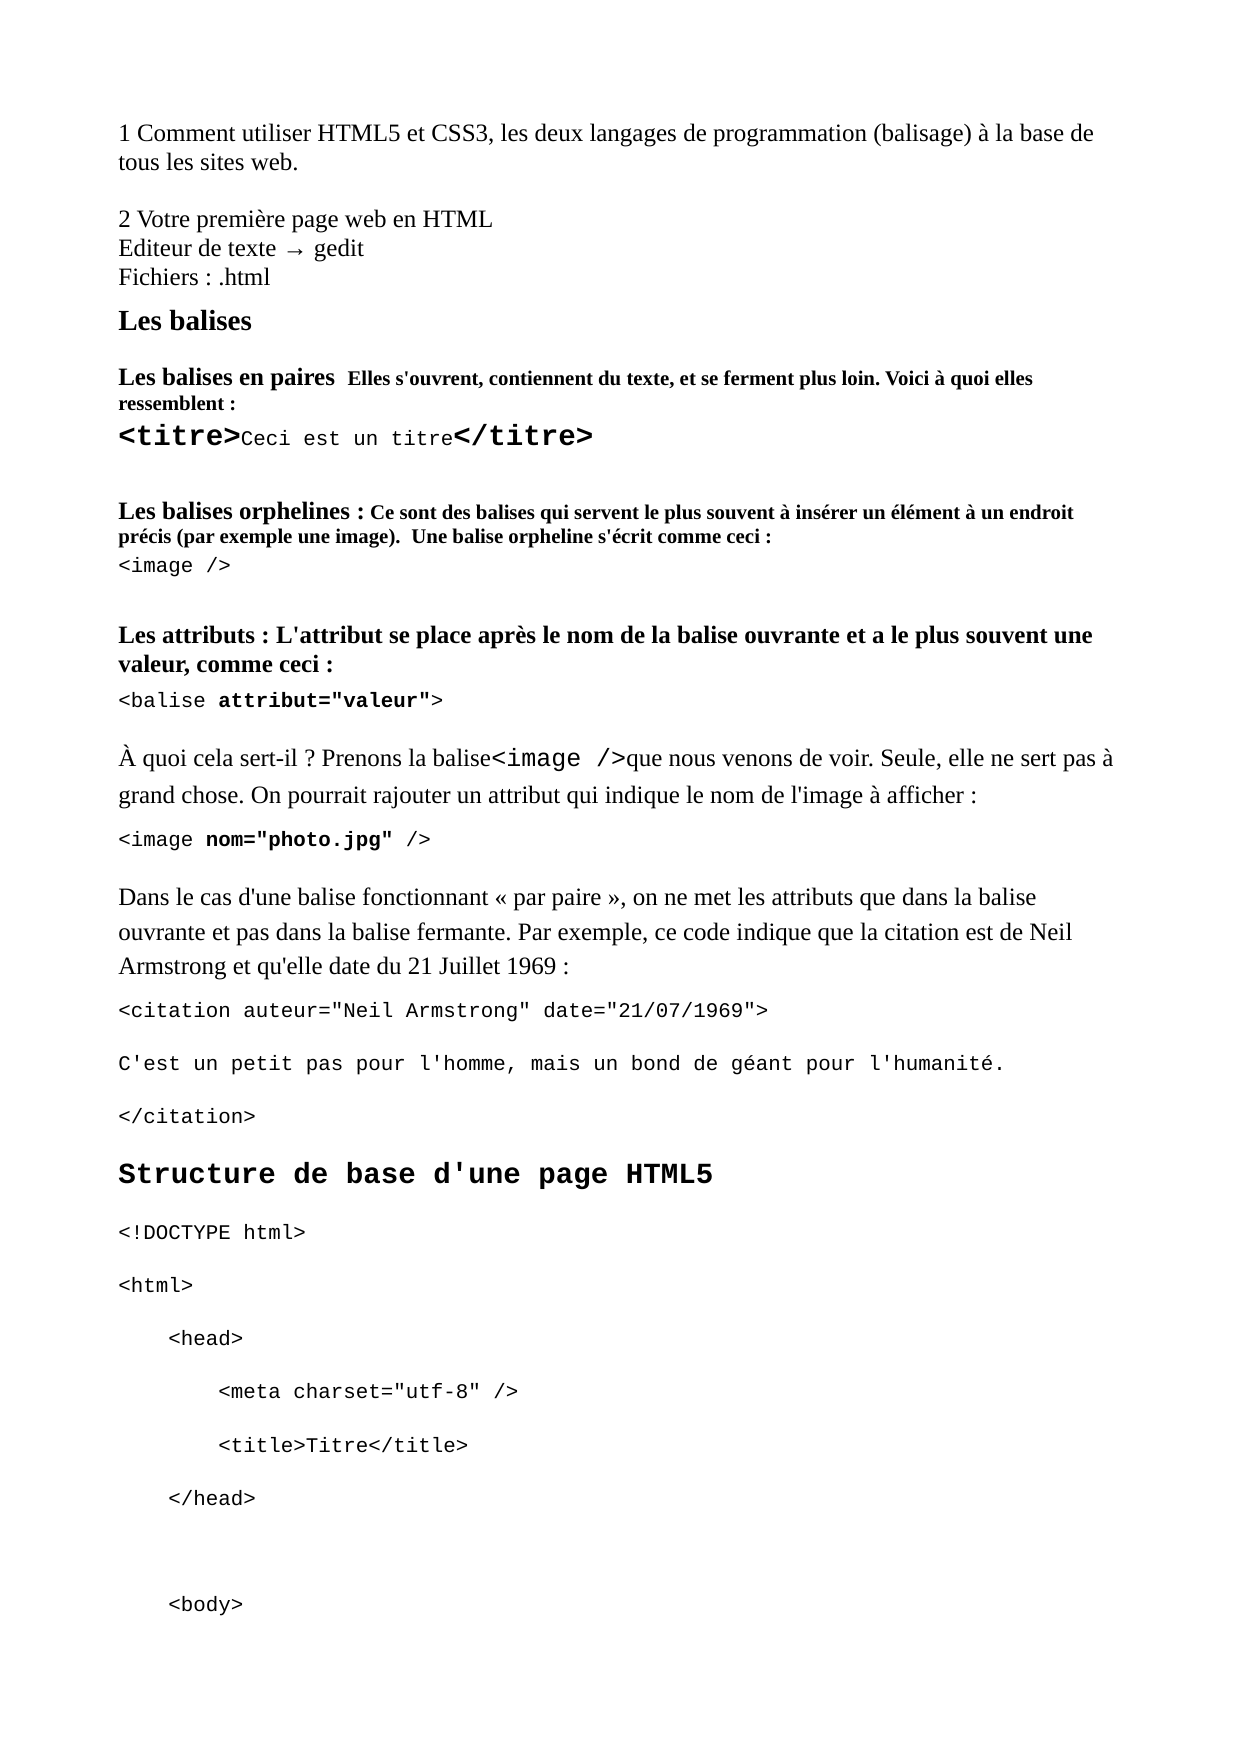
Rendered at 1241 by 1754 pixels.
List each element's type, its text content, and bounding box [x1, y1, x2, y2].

text <head> [118, 1328, 1122, 1352]
subtitle Les balises orphelines : Ce sont des balises qui servent le plus souvent à insérer un élément à un endroit précis (par exemple une image). Une balise orpheline s'écrit comme ceci : [118, 496, 1122, 548]
text <balise attribut="valeur"> [118, 690, 1122, 714]
text <meta charset="utf-8" /> [118, 1382, 1122, 1405]
subtitle Structure de base d'une page HTML5 [118, 1160, 1122, 1193]
text À quoi cela sert-il ? Prenons la balise<image />que nous venons de voir. Seule, elle ne sert pas à grand chose. On pourrait rajouter un attribut qui indique le nom de l'image à afficher : [118, 743, 1122, 809]
text Dans le cas d'une balise fonctionnant « par paire », on ne met les attributs que dans la balise ouvrante et pas dans la balise fermante. Par exemple, ce code indique que la citation est de Neil Armstrong et qu'elle date du 21 Juillet 1969 : [118, 882, 1122, 980]
text 2 Votre première page web en HTML [118, 204, 1122, 233]
subtitle Les balises en paires Elles s'ouvrent, contiennent du texte, et se ferment plus loin. Voici à quoi elles ressemblent : [118, 362, 1122, 414]
text </head> [118, 1488, 1122, 1511]
subtitle Les balises [118, 303, 1122, 337]
text 1 Comment utiliser HTML5 et CSS3, les deux langages de programmation (balisage) à la base de tous les sites web. [118, 118, 1122, 176]
text <body> [118, 1594, 1122, 1618]
text Fichiers : .html [118, 262, 1122, 291]
text <image /> [118, 555, 1122, 578]
text Editeur de texte → gedit [118, 233, 1122, 262]
subtitle Les attributs : L'attribut se place après le nom de la balise ouvrante et a le plus souvent une valeur, comme ceci : [118, 620, 1122, 678]
text <titre>Ceci est un titre</titre> [118, 421, 1122, 454]
text <citation auteur="Neil Armstrong" date="21/07/1969"> [118, 1000, 1122, 1024]
text </citation> [118, 1107, 1122, 1130]
text C'est un petit pas pour l'homme, mais un bond de géant pour l'humanité. [118, 1053, 1122, 1077]
text <!DOCTYPE html> [118, 1222, 1122, 1246]
text <image nom="photo.jpg" /> [118, 829, 1122, 853]
text <title>Titre</title> [118, 1435, 1122, 1458]
text <html> [118, 1275, 1122, 1299]
